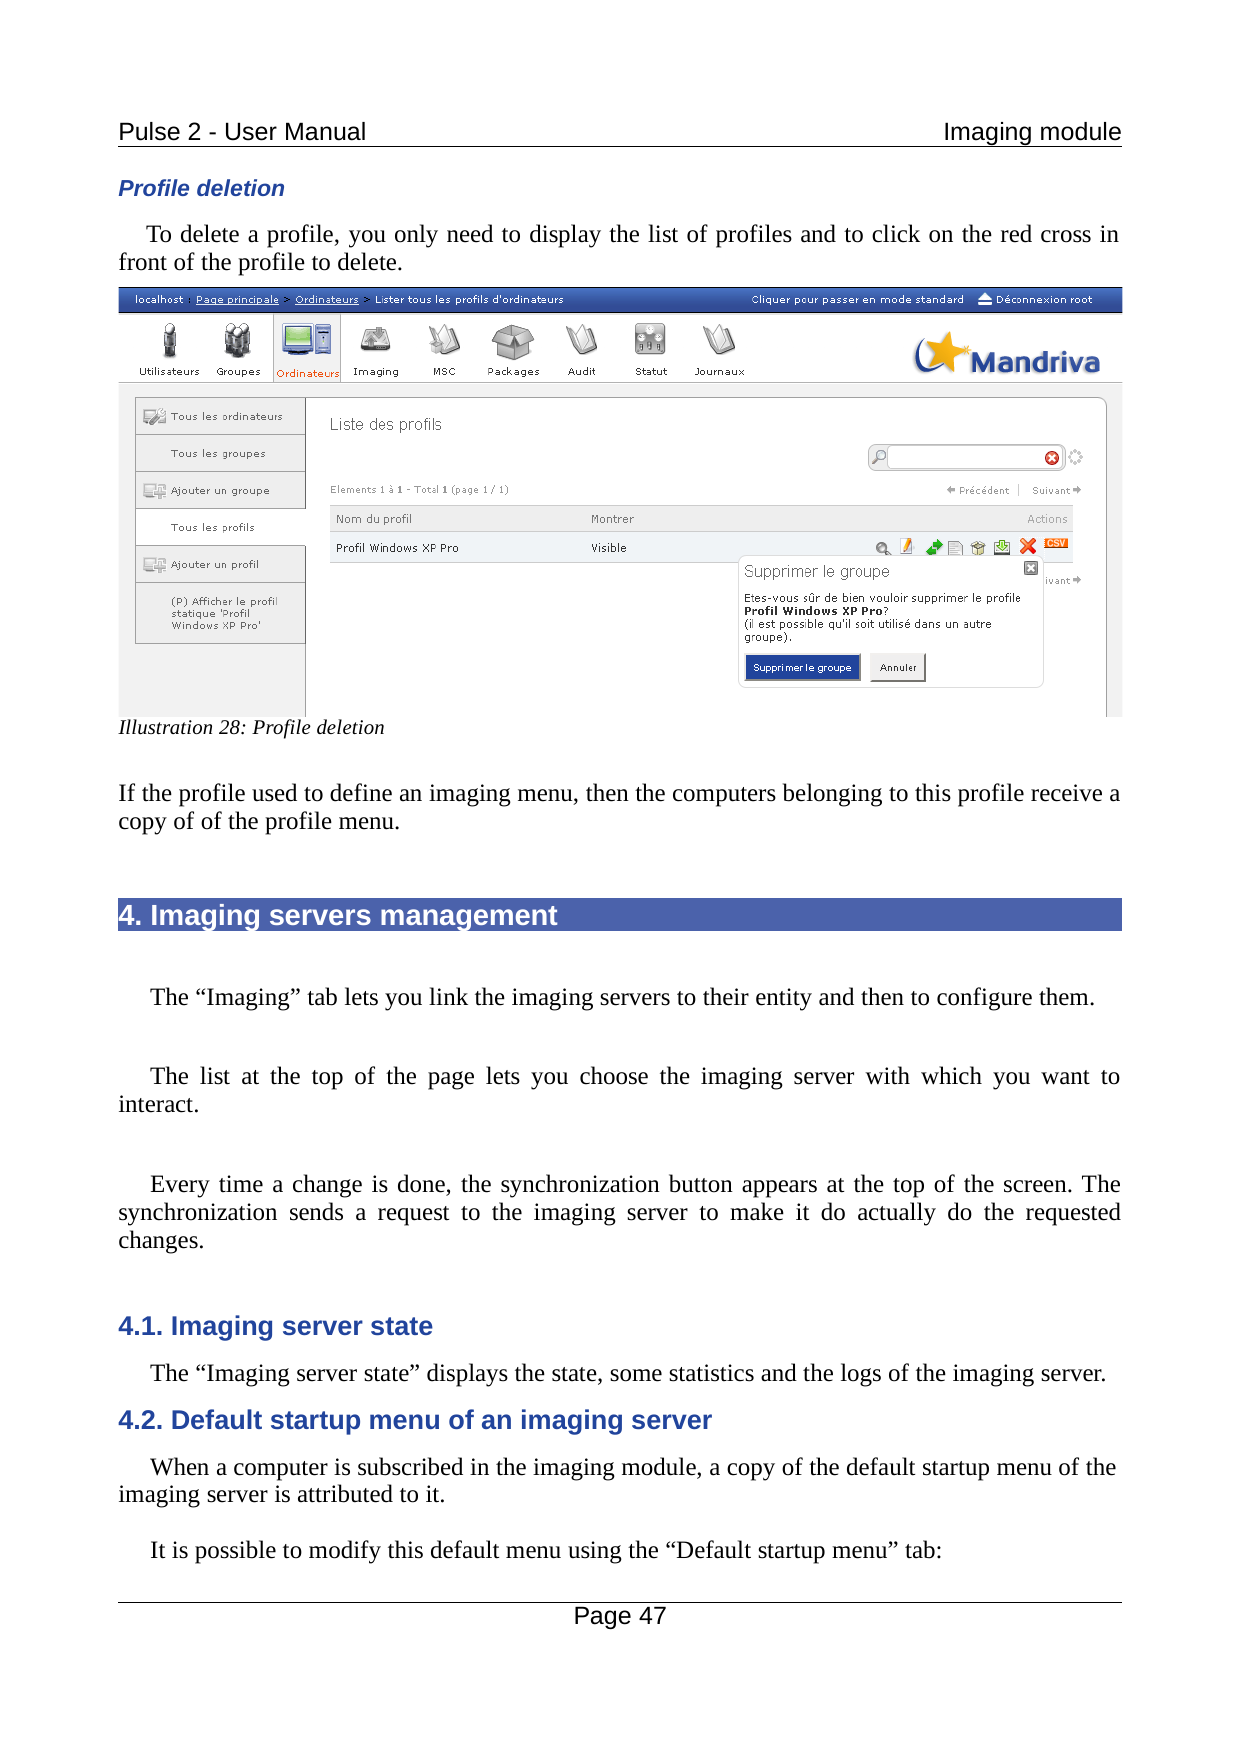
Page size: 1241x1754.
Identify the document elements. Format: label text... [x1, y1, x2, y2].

text The list at the top of the page lets you choose the imaging server with which you want to interact. [118, 1062, 1122, 1118]
picture [118, 287, 1123, 717]
text If the profile used to define an imaging menu, then the computers belonging to this profile receive a copy of of the profile menu. [118, 779, 1122, 835]
subtitle Imaging server state [118, 1311, 1122, 1341]
subtitle Imaging servers management [118, 898, 1122, 931]
text The “Imaging server state” displays the state, some statistics and the logs of the imaging server. [118, 1359, 1122, 1387]
text Illustration 28: Profile deletion [118, 717, 1122, 739]
text When a computer is subscribed in the imaging module, a copy of the default startup menu of the imaging server is attributed to it. [118, 1452, 1122, 1508]
text Every time a change is done, the synchronization button appears at the top of the screen. The synchronization sends a request to the imaging server to make it do actually do the requested changes. [118, 1170, 1122, 1254]
subtitle Profile deletion [118, 176, 1122, 202]
text To delete a profile, you only need to display the list of profiles and to click on the red cross in front of the profile to delete. [118, 219, 1122, 276]
text It is possible to modify this default menu using the “Default startup menu” tab: [118, 1536, 1122, 1564]
text The “Imaging” tab lets you link the imaging servers to their entity and then to configure them. [118, 982, 1122, 1011]
subtitle Default startup menu of an imaging server [118, 1405, 1122, 1435]
